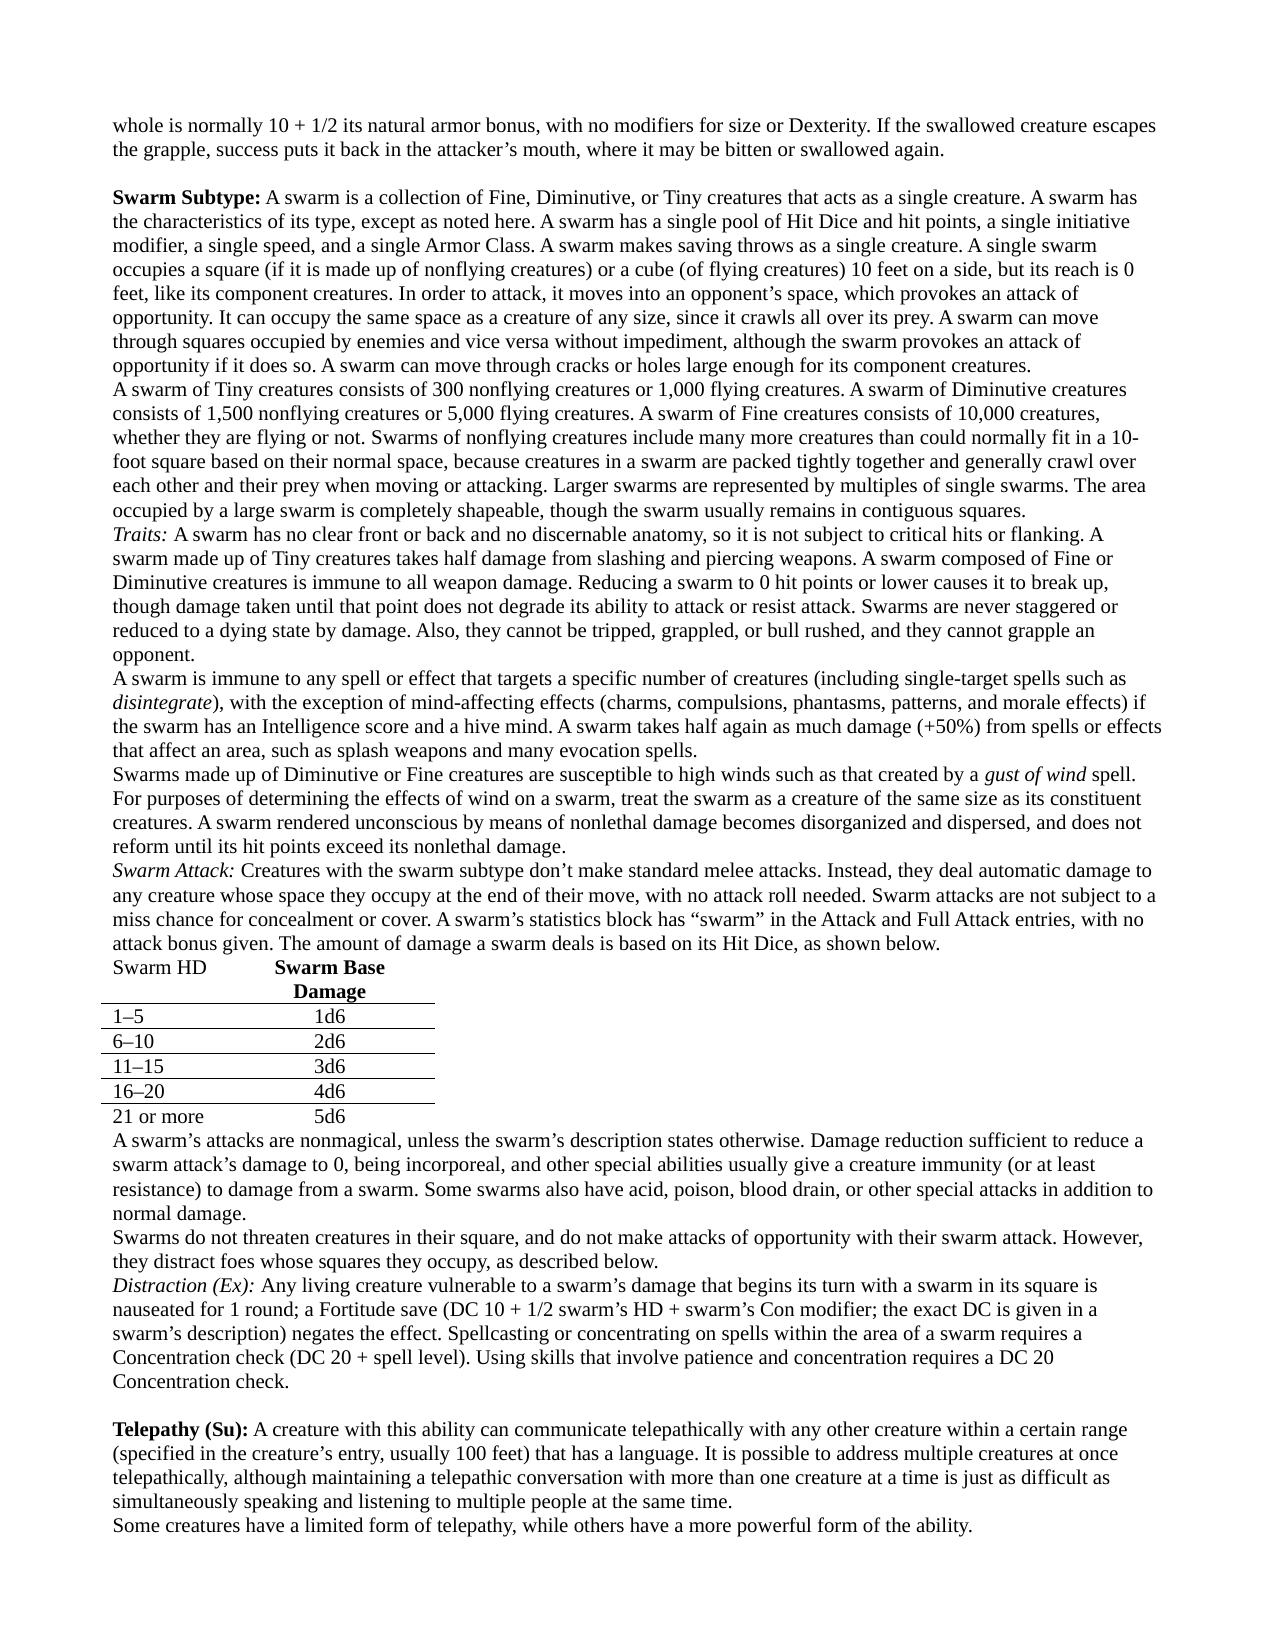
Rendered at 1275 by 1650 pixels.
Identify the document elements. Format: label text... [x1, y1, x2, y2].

text Swarm Subtype: A swarm is a collection of Fine, Diminutive, or Tiny creatures that acts as a single creature. A swarm has the characteristics of its type, except as noted here. A swarm has a single pool of Hit Dice and hit points, a single initiative modifier, a single speed, and a single Armor Class. A swarm makes saving throws as a single creature. A single swarm occupies a square (if it is made up of nonflying creatures) or a cube (of flying creatures) 10 feet on a side, but its reach is 0 feet, like its component creatures. In order to attack, it moves into an opponent’s space, which provokes an attack of opportunity. It can occupy the same space as a creature of any size, since it crawls all over its prey. A swarm can move through squares occupied by enemies and vice versa without impediment, although the swarm provokes an attack of opportunity if it does so. A swarm can move through cracks or holes large enough for its component creatures. [112, 185, 1162, 377]
text A swarm’s attacks are nonmagical, unless the swarm’s description states otherwise. Damage reduction sufficient to reduce a swarm attack’s damage to 0, being incorporeal, and other special abilities usually give a creature immunity (or at least resistance) to damage from a swarm. Some swarms also have acid, poison, blood drain, or other special attacks in addition to normal damage. [112, 1128, 1162, 1224]
text A swarm is immune to any spell or effect that targets a specific number of creatures (including single-target spells such as disintegrate), with the exception of mind-affecting effects (charms, compulsions, phantasms, patterns, and morale effects) if the swarm has an Intelligence score and a hive mind. A swarm takes half again as much damage (+50%) from spells or effects that affect an area, such as splash weapons and many evocation spells. [112, 666, 1162, 762]
text Some creatures have a limited form of telepathy, while others have a more powerful form of the ability. [112, 1513, 1162, 1537]
table_cell 6–10 [101, 1029, 224, 1053]
text Traits: A swarm has no clear front or back and no discernable anatomy, so it is not subject to critical hits or flanking. A swarm made up of Tiny creatures takes half damage from slashing and piercing weapons. A swarm composed of Fine or Diminutive creatures is immune to all weapon damage. Reducing a swarm to 0 hit points or lower causes it to break up, though damage taken until that point does not degrade its ability to attack or resist attack. Swarms are never staggered or reduced to a dying state by damage. Also, they cannot be tripped, grappled, or bull rushed, and they cannot grapple an opponent. [112, 522, 1162, 666]
table_header Swarm HD [101, 955, 224, 1003]
table_cell 1–5 [101, 1004, 224, 1028]
table_cell 5d6 [224, 1104, 435, 1128]
text Telepathy (Su): A creature with this ability can communicate telepathically with any other creature within a certain range (specified in the creature’s entry, usually 100 feet) that has a language. It is possible to address multiple creatures at once telepathically, although maintaining a telepathic conversation with more than one creature at a time is just as difficult as simultaneously speaking and listening to multiple people at the same time. [112, 1417, 1162, 1513]
text Distraction (Ex): Any living creature vulnerable to a swarm’s damage that begins its turn with a swarm in its square is nauseated for 1 round; a Fortitude save (DC 10 + 1/2 swarm’s HD + swarm’s Con modifier; the exact DC is given in a swarm’s description) negates the effect. Spellcasting or concentrating on spells within the area of a swarm requires a Concentration check (DC 20 + spell level). Using skills that involve patience and concentration requires a DC 20 Concentration check. [112, 1273, 1162, 1393]
table_cell 1d6 [224, 1004, 435, 1028]
table_cell 2d6 [224, 1029, 435, 1053]
text A swarm of Tiny creatures consists of 300 nonflying creatures or 1,000 flying creatures. A swarm of Diminutive creatures consists of 1,500 nonflying creatures or 5,000 flying creatures. A swarm of Fine creatures consists of 10,000 creatures, whether they are flying or not. Swarms of nonflying creatures include many more creatures than could normally fit in a 10-foot square based on their normal space, because creatures in a swarm are packed tightly together and generally crawl over each other and their prey when moving or attacking. Larger swarms are represented by multiples of single swarms. The area occupied by a large swarm is completely shapeable, though the swarm usually remains in contiguous squares. [112, 377, 1162, 522]
text Swarm Attack: Creatures with the swarm subtype don’t make standard melee attacks. Instead, they deal automatic damage to any creature whose space they occupy at the end of their move, with no attack roll needed. Swarm attacks are not subject to a miss chance for concealment or cover. A swarm’s statistics block has “swarm” in the Attack and Full Attack entries, with no attack bonus given. The amount of damage a swarm deals is based on its Hit Dice, as shown below. [112, 858, 1162, 955]
table_cell 11–15 [101, 1054, 224, 1078]
text Swarms do not threaten creatures in their square, and do not make attacks of opportunity with their swarm attack. However, they distract foes whose squares they occupy, as described below. [112, 1224, 1162, 1273]
table_cell 16–20 [101, 1079, 224, 1103]
table_cell 3d6 [224, 1054, 435, 1078]
table_cell 4d6 [224, 1079, 435, 1103]
table_header Swarm Base Damage [224, 955, 435, 1003]
table_cell 21 or more [101, 1104, 224, 1128]
text Swarms made up of Diminutive or Fine creatures are susceptible to high winds such as that created by a gust of wind spell. For purposes of determining the effects of wind on a swarm, treat the swarm as a creature of the same size as its constituent creatures. A swarm rendered unconscious by means of nonlethal damage becomes disorganized and dispersed, and does not reform until its hit points exceed its nonlethal damage. [112, 762, 1162, 858]
text whole is normally 10 + 1/2 its natural armor bonus, with no modifiers for size or Dexterity. If the swallowed creature escapes the grapple, success puts it back in the attacker’s mouth, where it may be bitten or swallowed again. [112, 112, 1162, 161]
